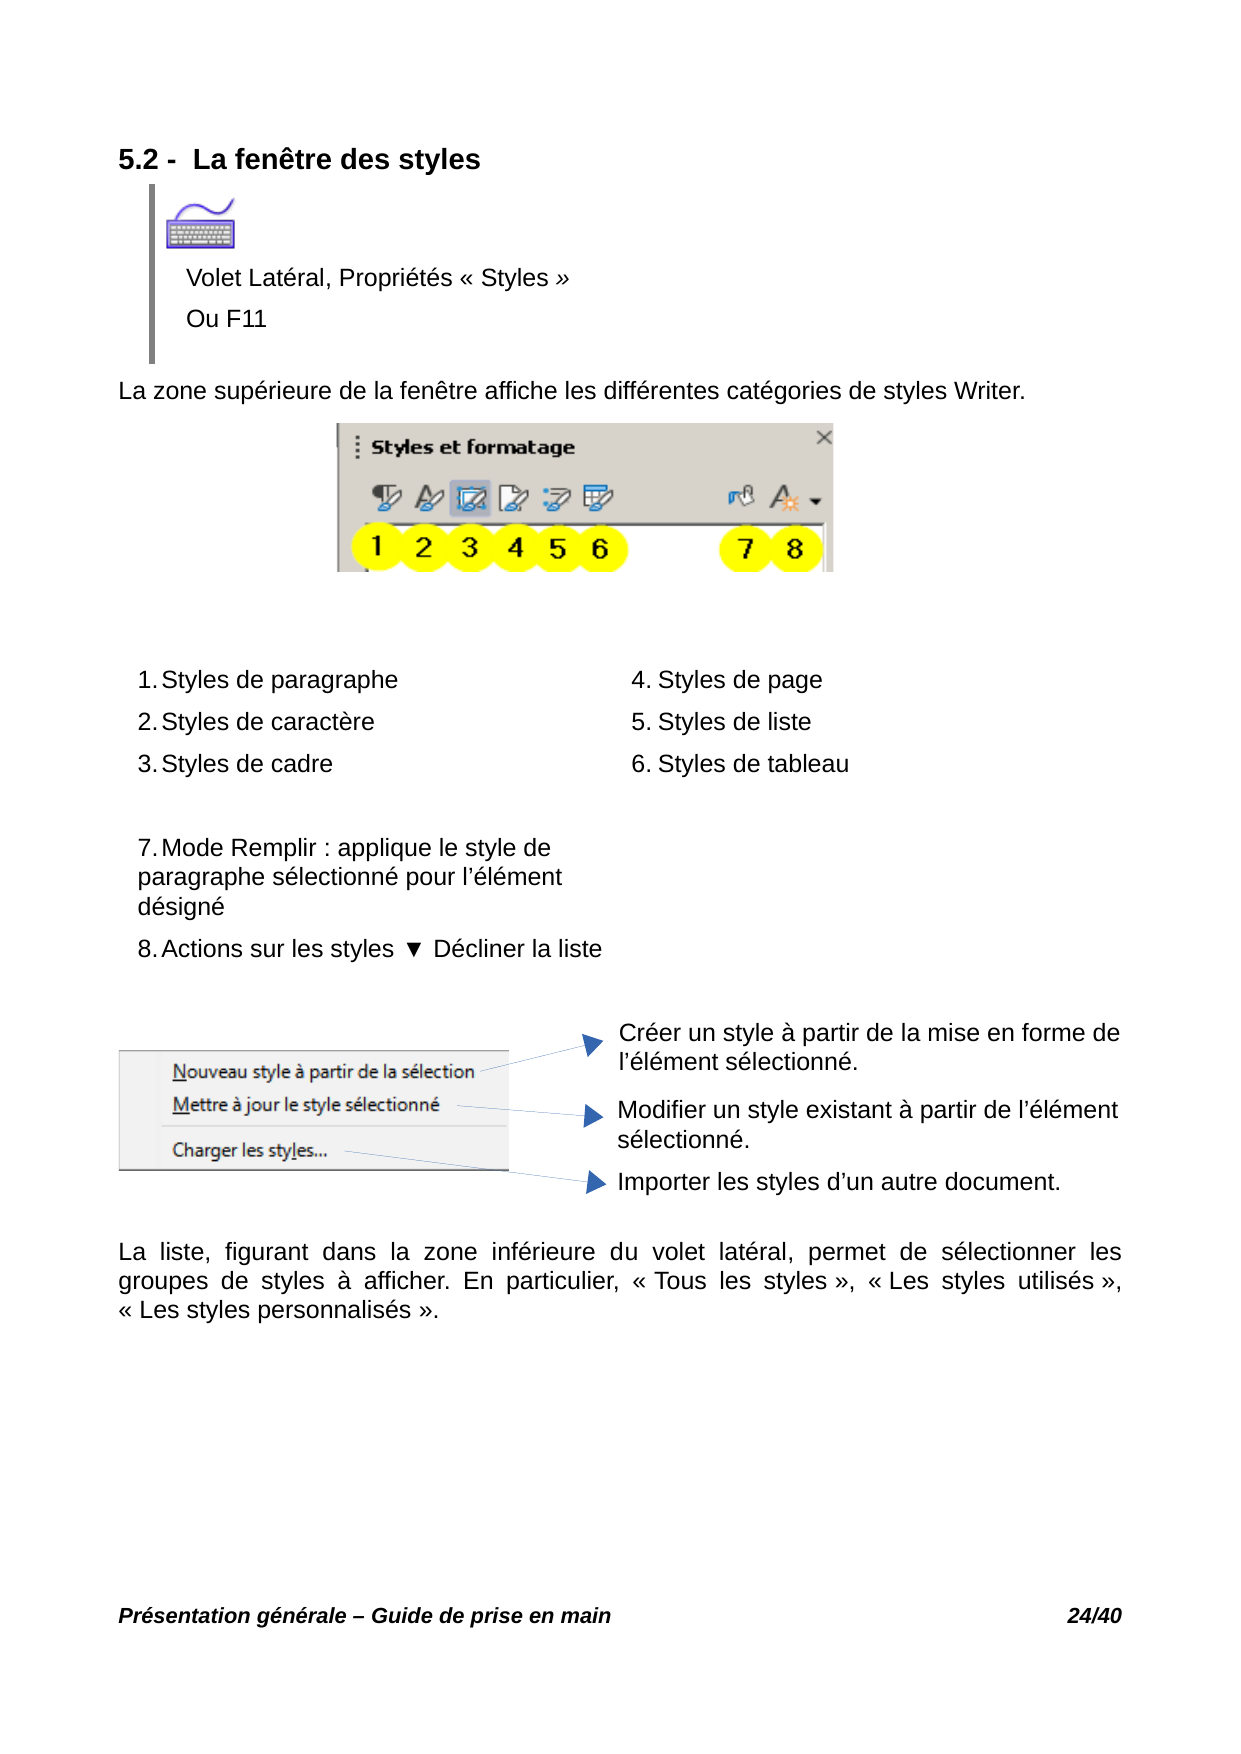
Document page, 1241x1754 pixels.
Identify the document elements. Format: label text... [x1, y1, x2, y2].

table_header 4. Styles de page [616, 658, 1122, 700]
text La liste, figurant dans la zone inférieure du volet latéral, permet de sélectionner les groupes de styles à afficher. En particulier, « Tous les styles », « Les styles utilisés », « Les styles personnalisés ». [118, 1237, 1122, 1323]
text La zone supérieure de la fenêtre affiche les différentes catégories de styles Writer. [118, 376, 1122, 405]
subtitle La fenêtre des styles [118, 142, 1122, 175]
table_cell 2. Styles de caractère [119, 700, 616, 742]
table_cell 5. Styles de liste [616, 700, 1122, 742]
table_cell 6. Styles de tableau [616, 742, 1122, 1011]
table_header 1. Styles de paragraphe [119, 658, 616, 700]
picture [162, 187, 238, 263]
picture [118, 1050, 509, 1171]
picture [336, 423, 834, 572]
text Ou F11 [155, 272, 1122, 364]
table_cell [119, 1011, 612, 1208]
text Volet Latéral, Propriétés « Styles » [149, 183, 1122, 272]
table_cell 3. Styles de cadre 7. Mode Remplir : applique le style de paragraphe sélectionné pour l’élément désigné 8. Actions sur les styles ▼ Décliner la liste [119, 742, 616, 1011]
table_cell Créer un style à partir de la mise en forme de l’élément sélectionné. Modifier un style existant à partir de l’élément sélectionné. Importer les styles d’un autre document. [612, 1011, 1122, 1208]
